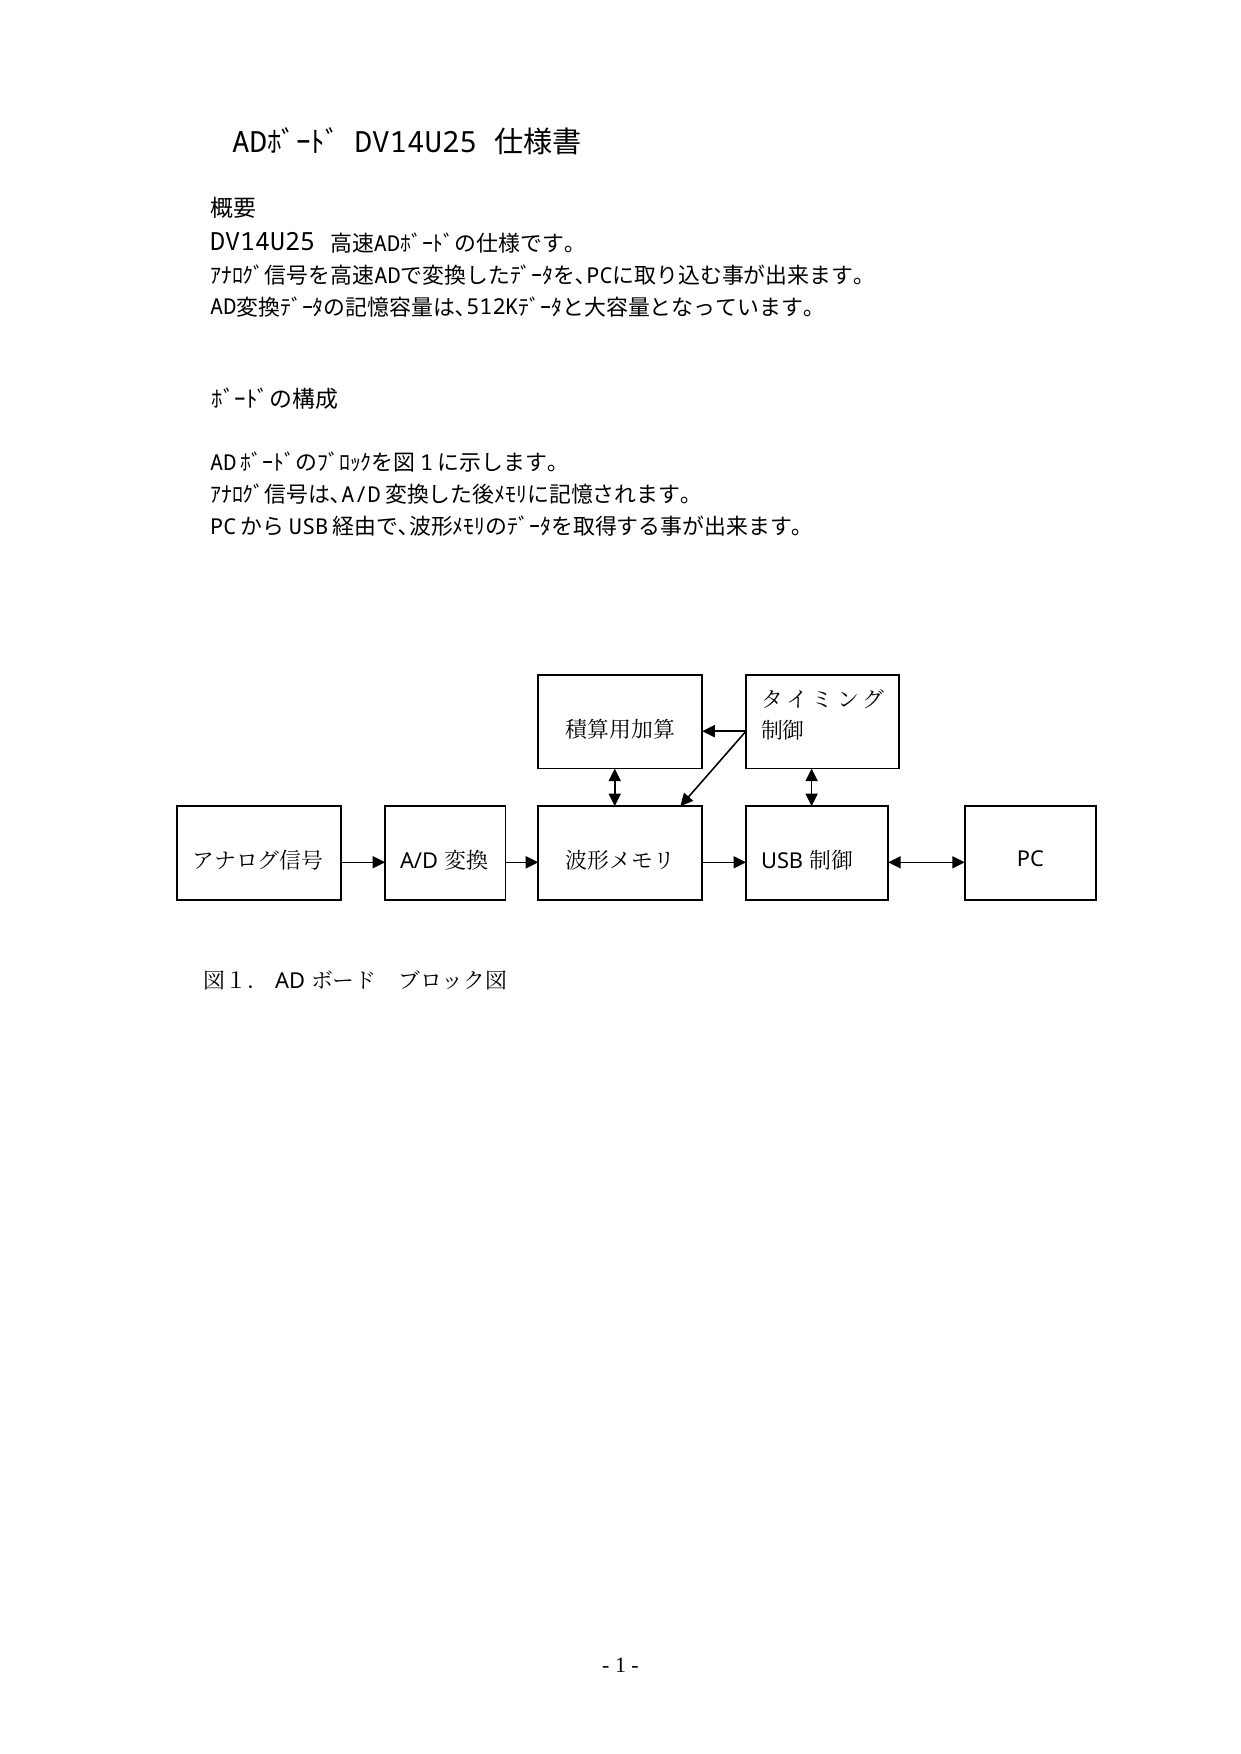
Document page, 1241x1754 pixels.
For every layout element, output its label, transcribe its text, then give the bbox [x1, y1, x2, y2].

text ﾎﾞｰﾄﾞの構成 [177, 381, 1122, 414]
text 概要 DV14U25 高速ADﾎﾞｰﾄﾞの仕様です｡ [210, 190, 1121, 258]
text ADﾎﾞｰﾄﾞ DV14U25 仕様書 [177, 118, 1121, 190]
text ADﾎﾞｰﾄﾞのﾌﾞﾛｯｸを図1に示します｡ [177, 445, 1122, 477]
text ｱﾅﾛｸﾞ信号を高速ADで変換したﾃﾞｰﾀを､PCに取り込む事が出来ます｡ AD変換ﾃﾞｰﾀの記憶容量は､512Kﾃﾞｰﾀと大容量となっています｡ [210, 258, 1121, 321]
text ｱﾅﾛｸﾞ信号は､A/D変換した後ﾒﾓﾘに記憶されます｡ [177, 477, 1122, 509]
text PCからUSB経由で､波形ﾒﾓﾘのﾃﾞｰﾀを取得する事が出来ます｡ [177, 509, 1122, 541]
